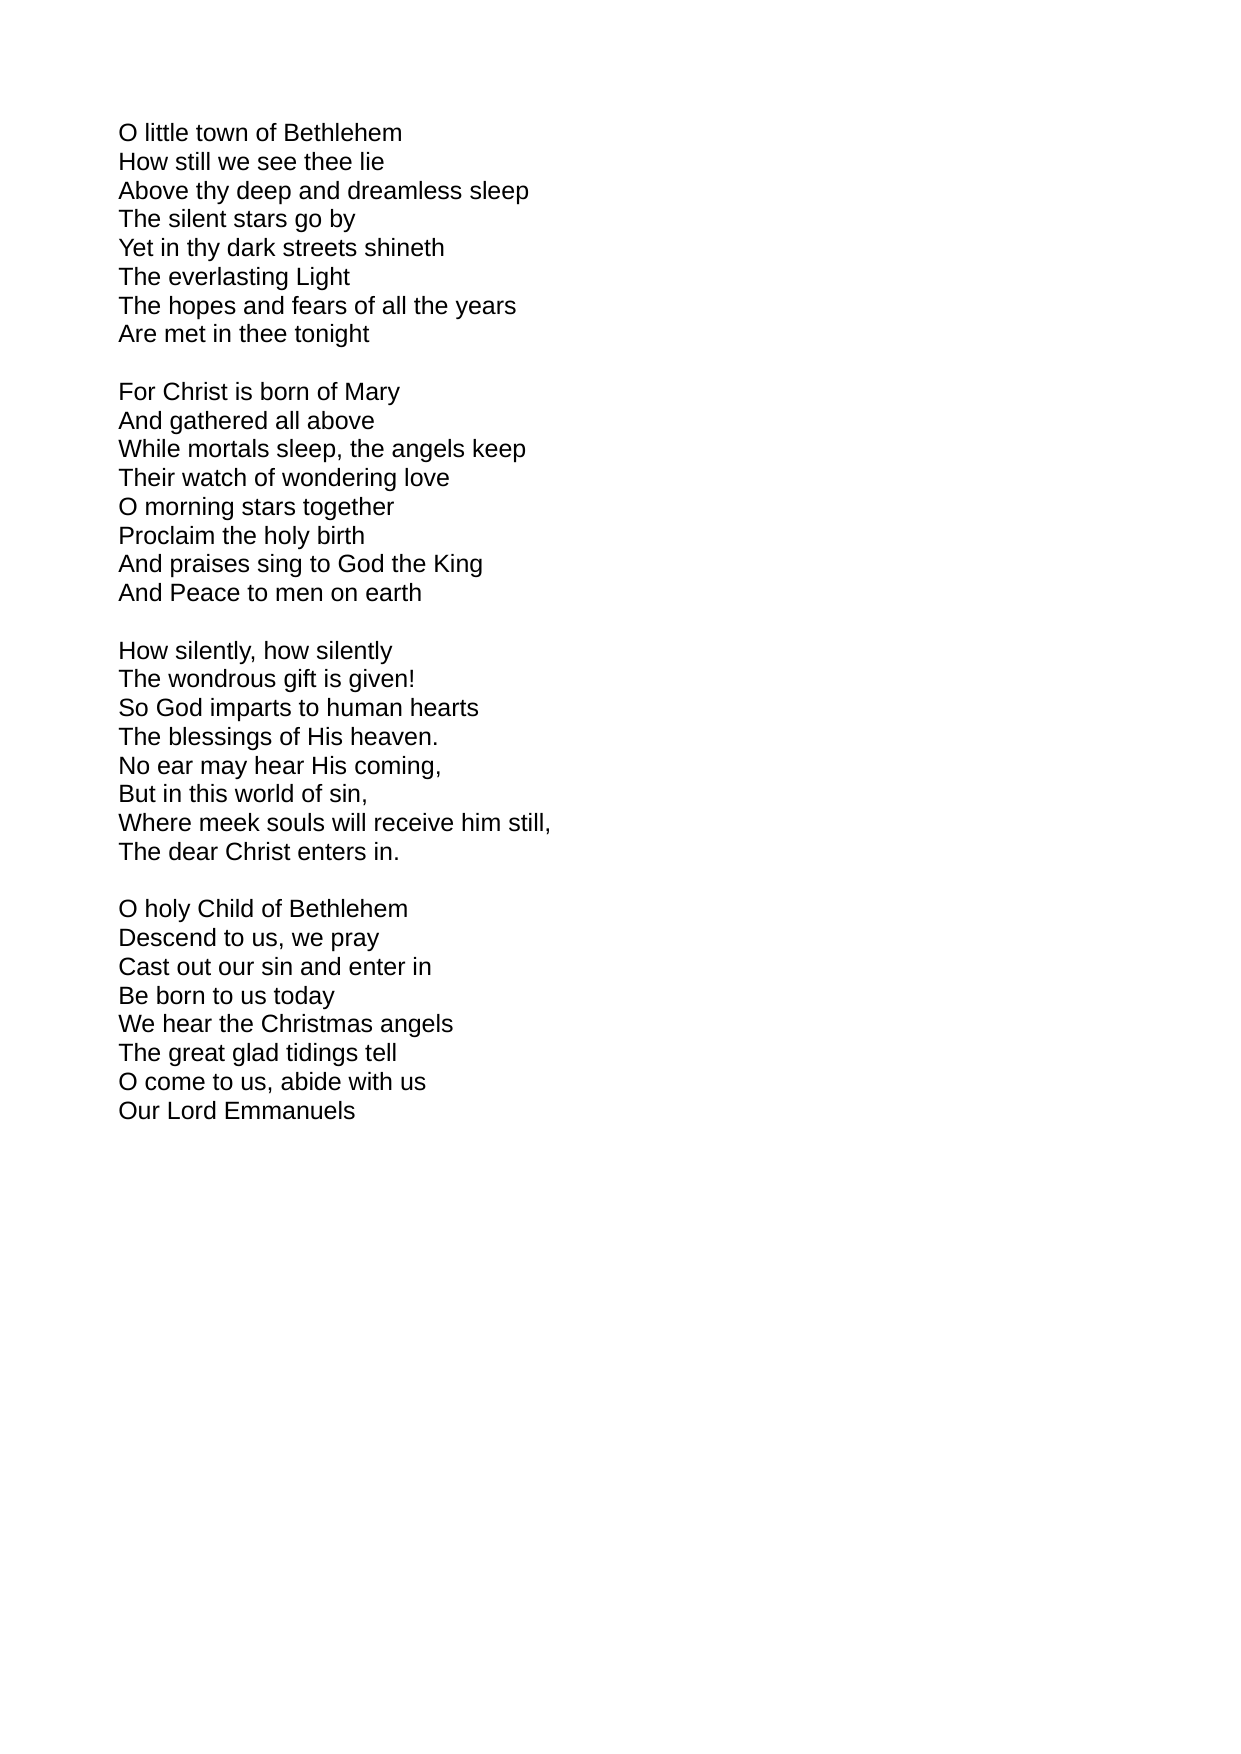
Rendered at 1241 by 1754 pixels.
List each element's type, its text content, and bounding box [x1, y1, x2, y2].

text O little town of Bethlehem How still we see thee lie Above thy deep and dreamless sleep The silent stars go by Yet in thy dark streets shineth The everlasting Light The hopes and fears of all the years Are met in thee tonight For Christ is born of Mary And gathered all above While mortals sleep, the angels keep Their watch of wondering love O morning stars together Proclaim the holy birth And praises sing to God the King And Peace to men on earth How silently, how silently The wondrous gift is given! So God imparts to human hearts The blessings of His heaven. No ear may hear His coming, But in this world of sin, Where meek souls will receive him still, The dear Christ enters in. O holy Child of Bethlehem Descend to us, we pray Cast out our sin and enter in Be born to us today We hear the Christmas angels The great glad tidings tell O come to us, abide with us Our Lord Emmanuels [118, 118, 1122, 1153]
